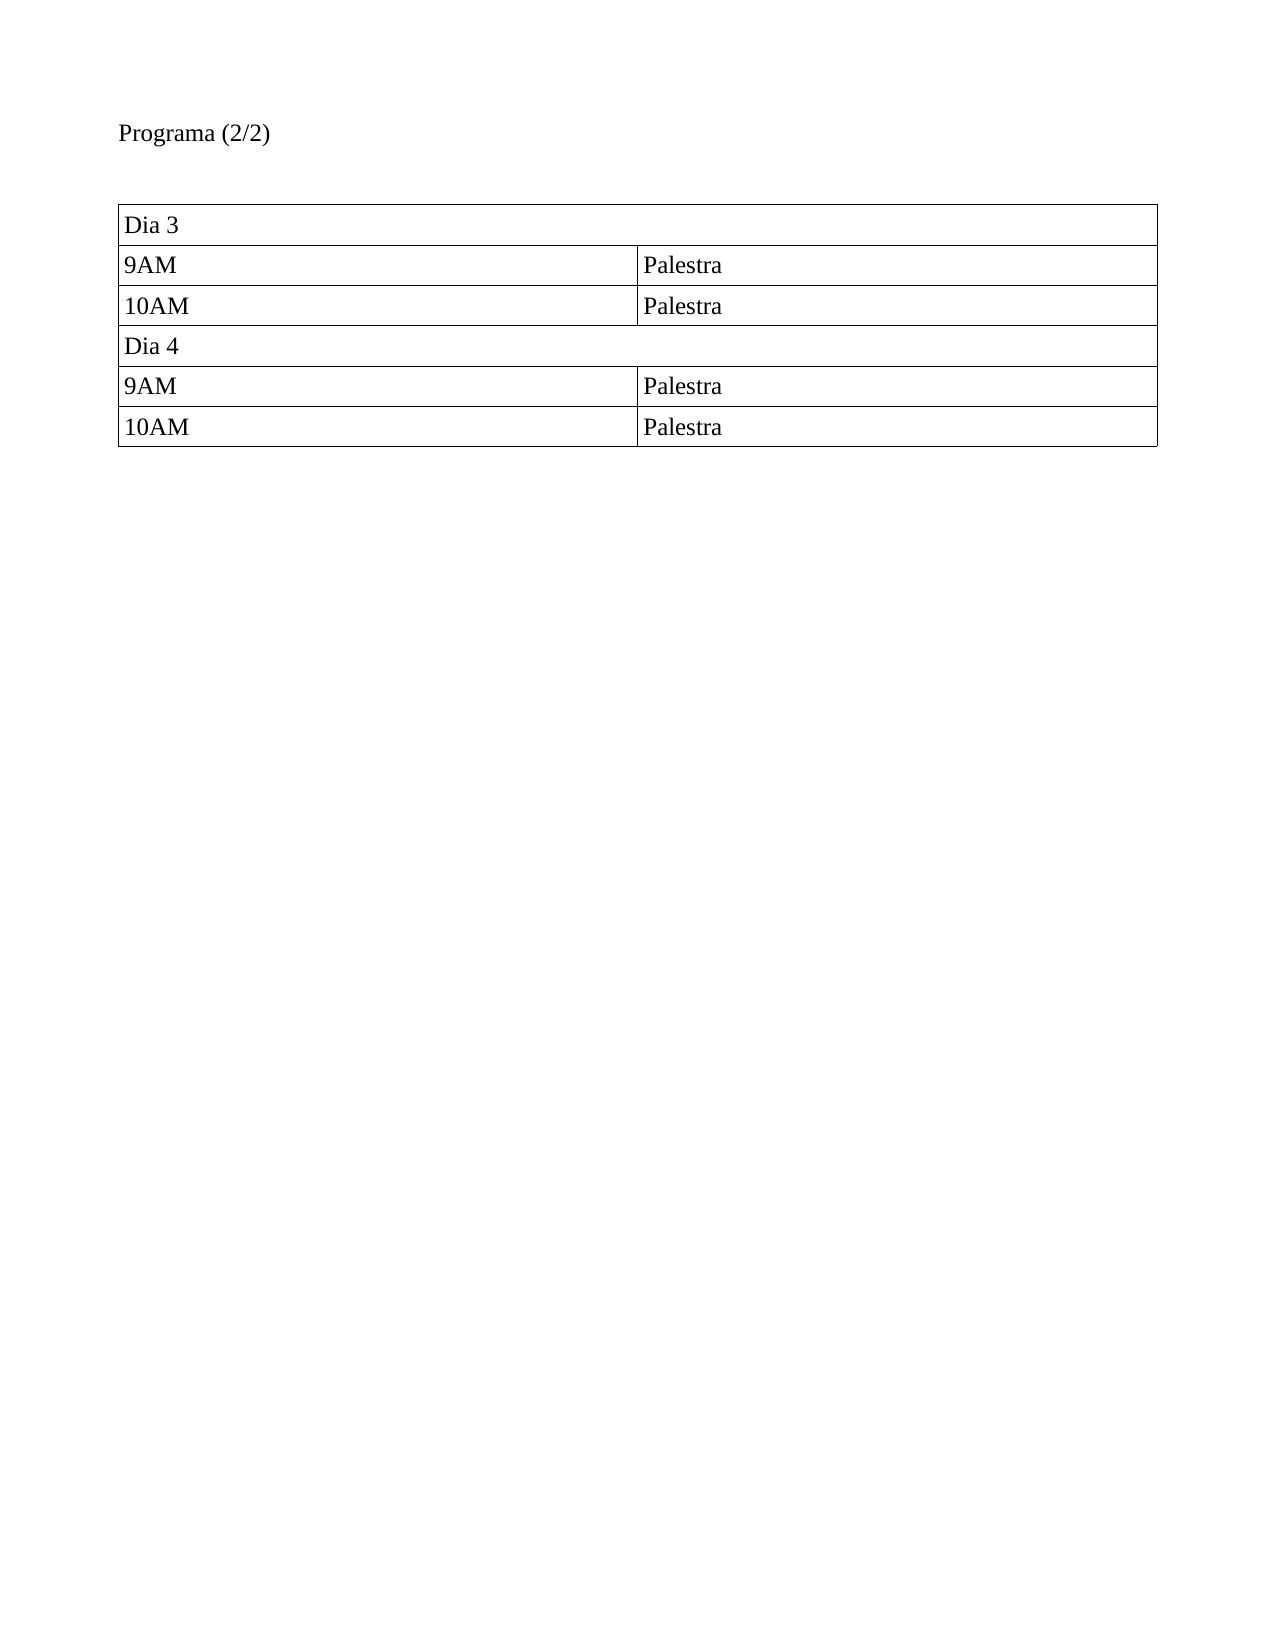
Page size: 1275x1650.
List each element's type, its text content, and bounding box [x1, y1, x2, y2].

table_cell 9AM [119, 246, 637, 285]
table_cell 10AM [119, 407, 637, 446]
text Programa (2/2) [118, 118, 1157, 147]
table_cell Palestra [638, 367, 1157, 406]
table_cell 10AM [119, 286, 637, 325]
table_cell Palestra [638, 407, 1157, 446]
table_cell Dia 4 [119, 326, 1157, 366]
table_header Dia 3 [119, 205, 1157, 245]
table_cell Palestra [638, 246, 1157, 285]
table_cell Palestra [638, 286, 1157, 325]
table_cell 9AM [119, 367, 637, 406]
